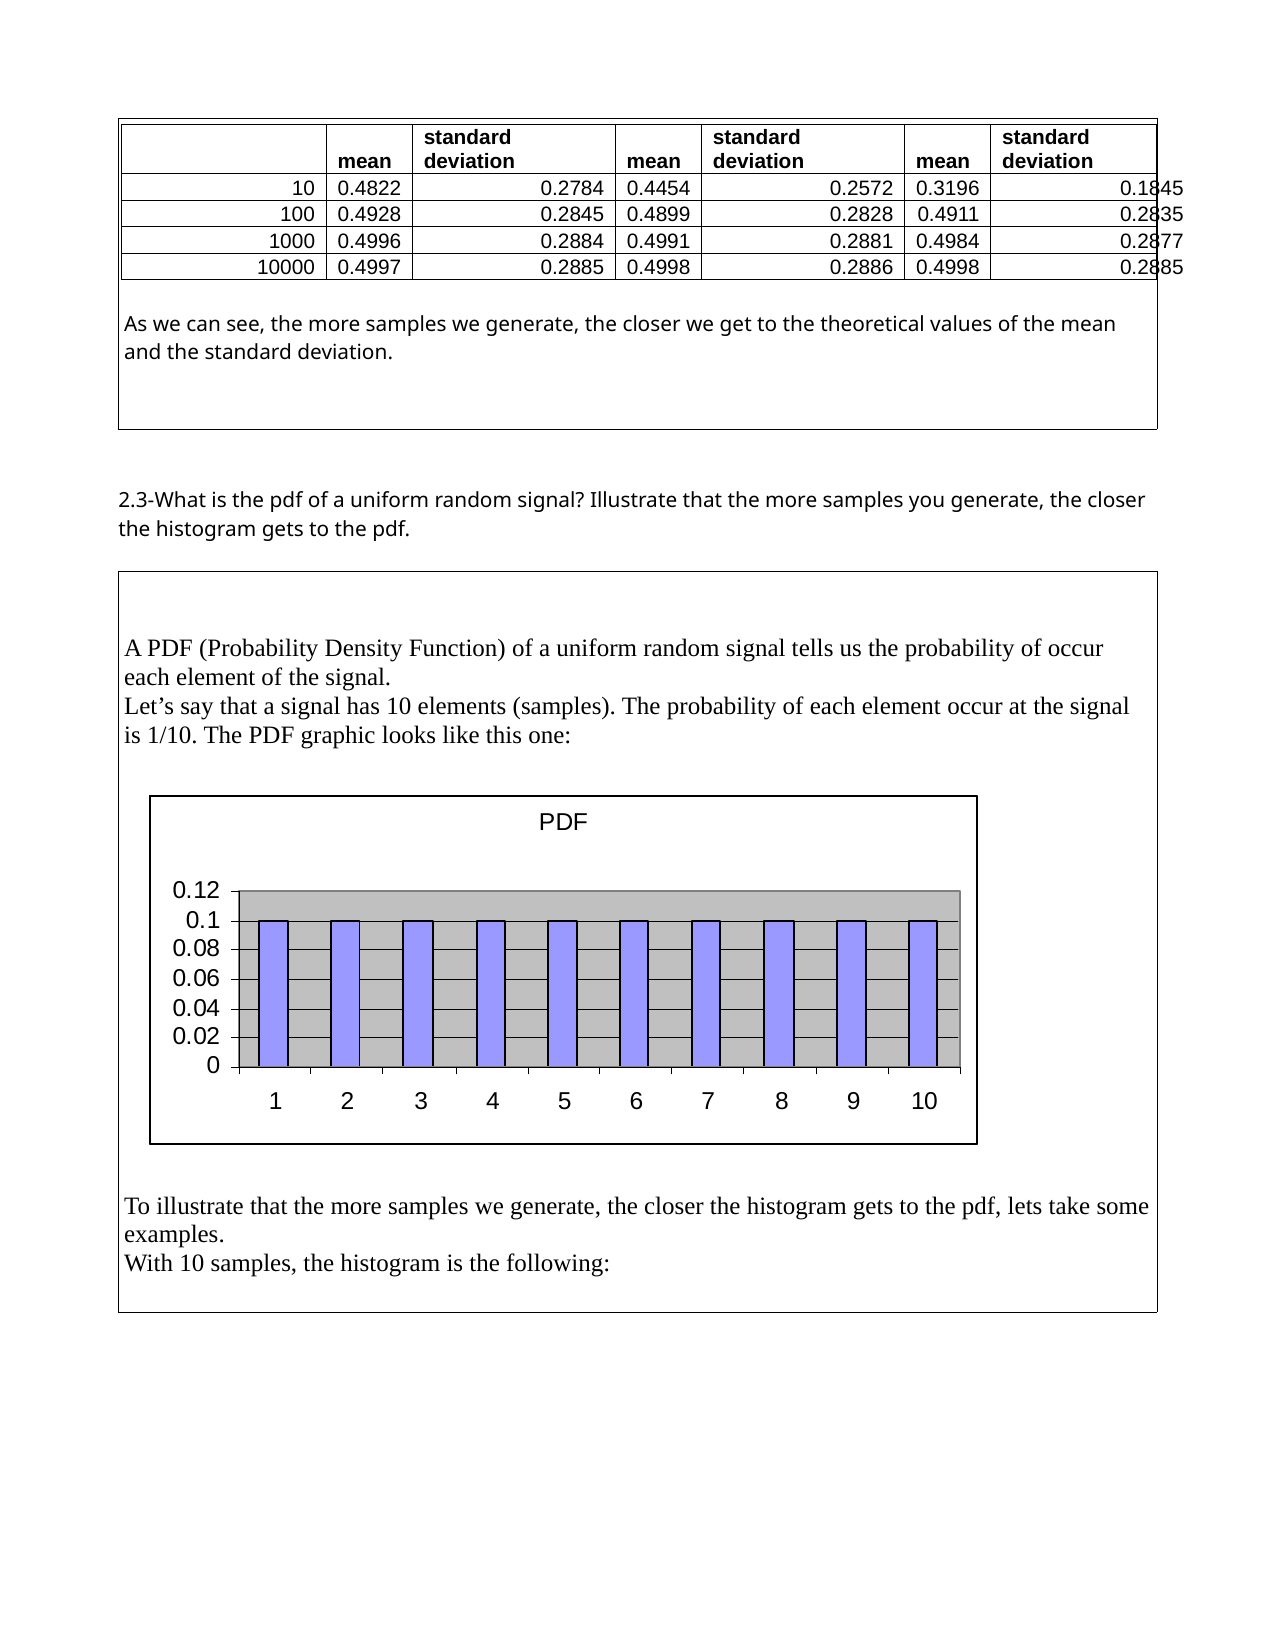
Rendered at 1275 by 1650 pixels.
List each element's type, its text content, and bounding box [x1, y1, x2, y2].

table_cell 0.4998 [905, 254, 990, 279]
table_cell 0.2886 [702, 254, 904, 279]
table_cell mean [616, 125, 701, 173]
table_cell 0.4991 [616, 227, 701, 253]
table_cell 0.2572 [702, 174, 904, 199]
table_header The formula of the theoretical mean is: When maxVal=1 and minVal=0, the theoretical mean is: The formula of the theoretical standard deviation is: When maxVal=1 and minVal=0, the theoretical standard deviation is: Applying the algorithm showed at the question number 2.1, we computed three times uniforms random signal and their mean and standard deviation for the following values: minVal: 0.0 maxVal: 1.0 nbElements: 10, 100, 1000 and 10000 And we obtained the following theoretical mean and standard deviation: As we can see, the more samples we generate, the closer we get to the theoretical values of the mean and the standard deviation. [119, 119, 1157, 428]
table_cell 0.4928 [327, 201, 412, 226]
table_cell 0.2845 [413, 201, 615, 226]
table_cell 0.2835 [991, 201, 1156, 226]
table_cell 10000 [122, 254, 326, 279]
table_cell 10 [122, 174, 326, 199]
table_cell 0.4822 [327, 174, 412, 199]
table_cell 0.3196 [905, 174, 990, 199]
table_cell 0.4997 [327, 254, 412, 279]
table_cell standard deviation [702, 125, 904, 173]
table_cell 0.2828 [702, 201, 904, 226]
table_cell 0.2885 [991, 254, 1156, 279]
table_cell 0.4998 [616, 254, 701, 279]
table_cell 0.4899 [616, 201, 701, 226]
text 2.3-What is the pdf of a uniform random signal? Illustrate that the more samples you generate, the closer the histogram gets to the pdf. [118, 485, 1157, 542]
table_cell 0.2884 [413, 227, 615, 253]
table_cell 0.4996 [327, 227, 412, 253]
table_cell 0.4454 [616, 174, 701, 199]
table_cell 0.2877 [991, 227, 1156, 253]
table_cell 1000 [122, 227, 326, 253]
table_header A PDF (Probability Density Function) of a uniform random signal tells us the probability of occur each element of the signal. Let’s say that a signal has 10 elements (samples). The probability of each element occur at the signal is 1/10. The PDF graphic looks like this one: To illustrate that the more samples we generate, the closer the histogram gets to the pdf, lets take some examples. With 10 samples, the histogram is the following: With 100 samples: With 1.000 samples: With 10.000 samples: So, as we can see, the more samples we generate the histogram gets closer to the format of PDF. [119, 572, 1157, 1312]
table_cell mean [905, 125, 990, 173]
table_cell 100 [122, 201, 326, 226]
table_cell standard deviation [991, 125, 1156, 173]
table_cell standard deviation [413, 125, 615, 173]
table_cell 0.2784 [413, 174, 615, 199]
table_cell 0.2885 [413, 254, 615, 279]
table_cell [122, 125, 326, 173]
table_cell 0.1845 [991, 174, 1156, 199]
table_cell 0.4984 [905, 227, 990, 253]
table_cell mean [327, 125, 412, 173]
table_cell 0.2881 [702, 227, 904, 253]
table_cell 0.4911 [905, 201, 990, 226]
